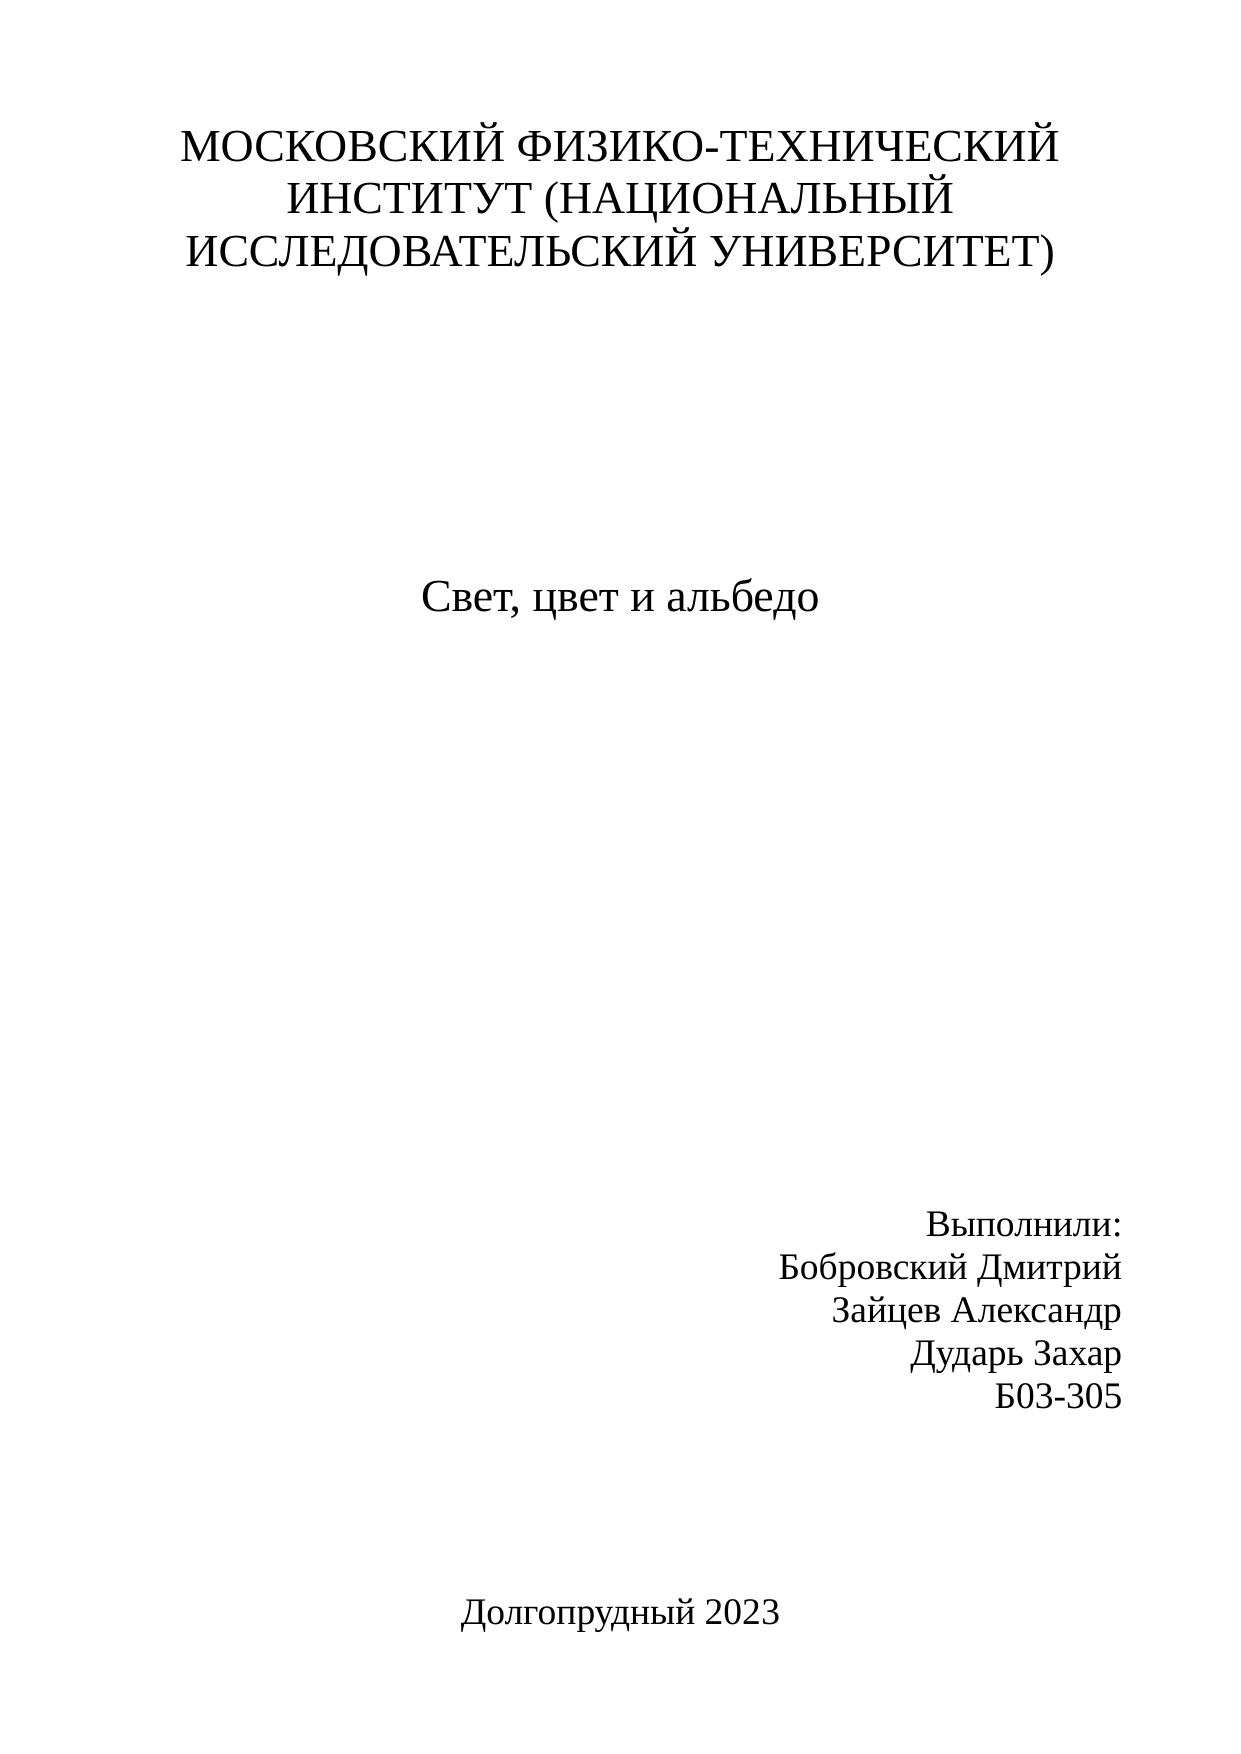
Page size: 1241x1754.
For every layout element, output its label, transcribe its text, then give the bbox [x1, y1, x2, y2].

text Долгопрудный 2023 [118, 1589, 1122, 1632]
text Дударь Захар [118, 1330, 1122, 1373]
text Выполнили: [118, 1201, 1122, 1244]
text Свет, цвет и альбедо [118, 568, 1122, 621]
text Зайцев Александр [118, 1287, 1122, 1330]
text Бобровский Дмитрий [118, 1244, 1122, 1287]
text Б03-305 [118, 1373, 1122, 1417]
text МОСКОВСКИЙ ФИЗИКО-ТЕХНИЧЕСКИЙ ИНСТИТУТ (НАЦИОНАЛЬНЫЙ ИССЛЕДОВАТЕЛЬСКИЙ УНИВЕРСИТЕТ) [118, 118, 1122, 276]
